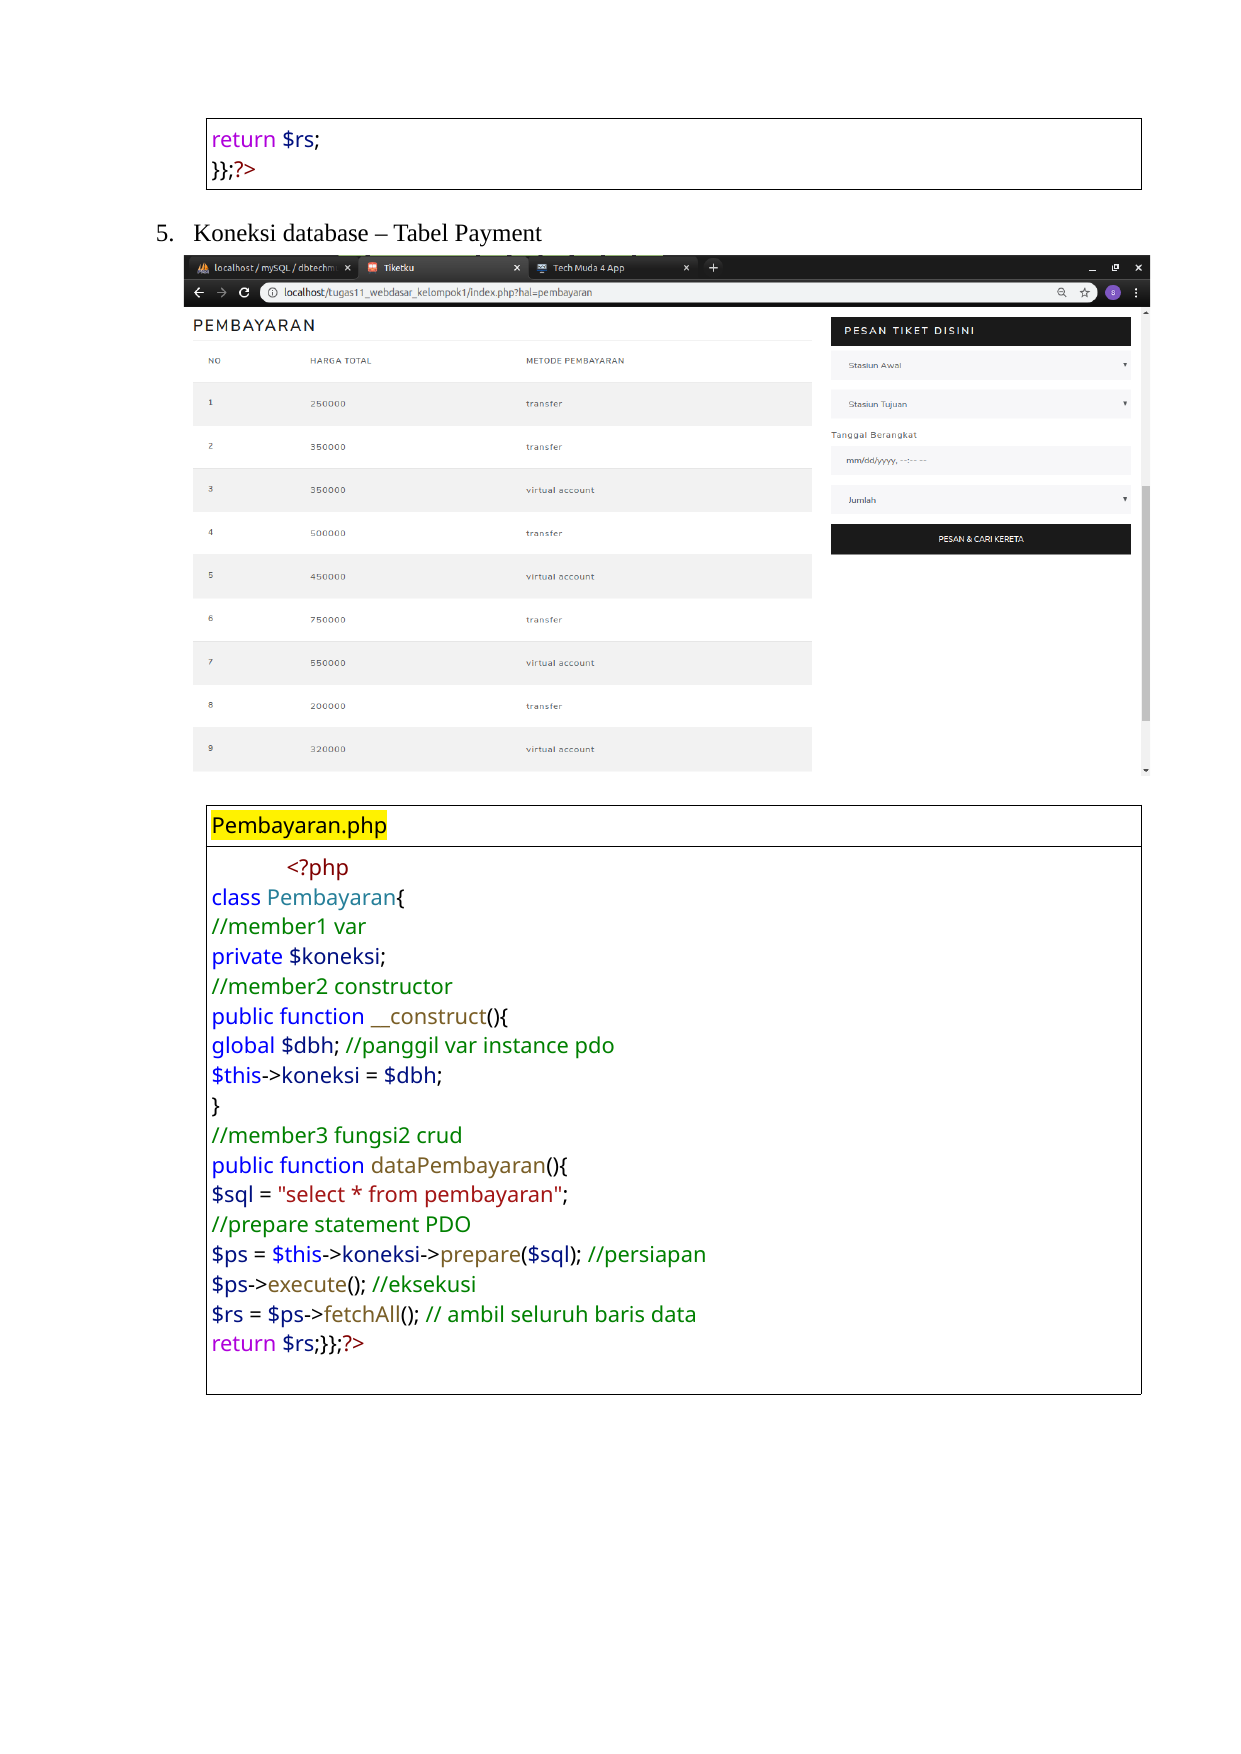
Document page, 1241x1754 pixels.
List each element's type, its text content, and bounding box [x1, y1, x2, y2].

table_cell return $rs; }};?> [207, 119, 1141, 189]
picture [183, 255, 1151, 776]
table_cell <?php class Pembayaran{ //member1 var private $koneksi; //member2 constructor public function __construct(){ global $dbh; //panggil var instance pdo $this->koneksi = $dbh; } //member3 fungsi2 crud public function dataPembayaran(){ $sql = "select * from pembayaran"; //prepare statement PDO $ps = $this->koneksi->prepare($sql); //persiapan $ps->execute(); //eksekusi $rs = $ps->fetchAll(); // ambil seluruh baris data return $rs;}};?> [207, 847, 1141, 1394]
table_header Pembayaran.php [207, 806, 1141, 846]
list Koneksi database – Tabel Payment [156, 218, 1122, 247]
